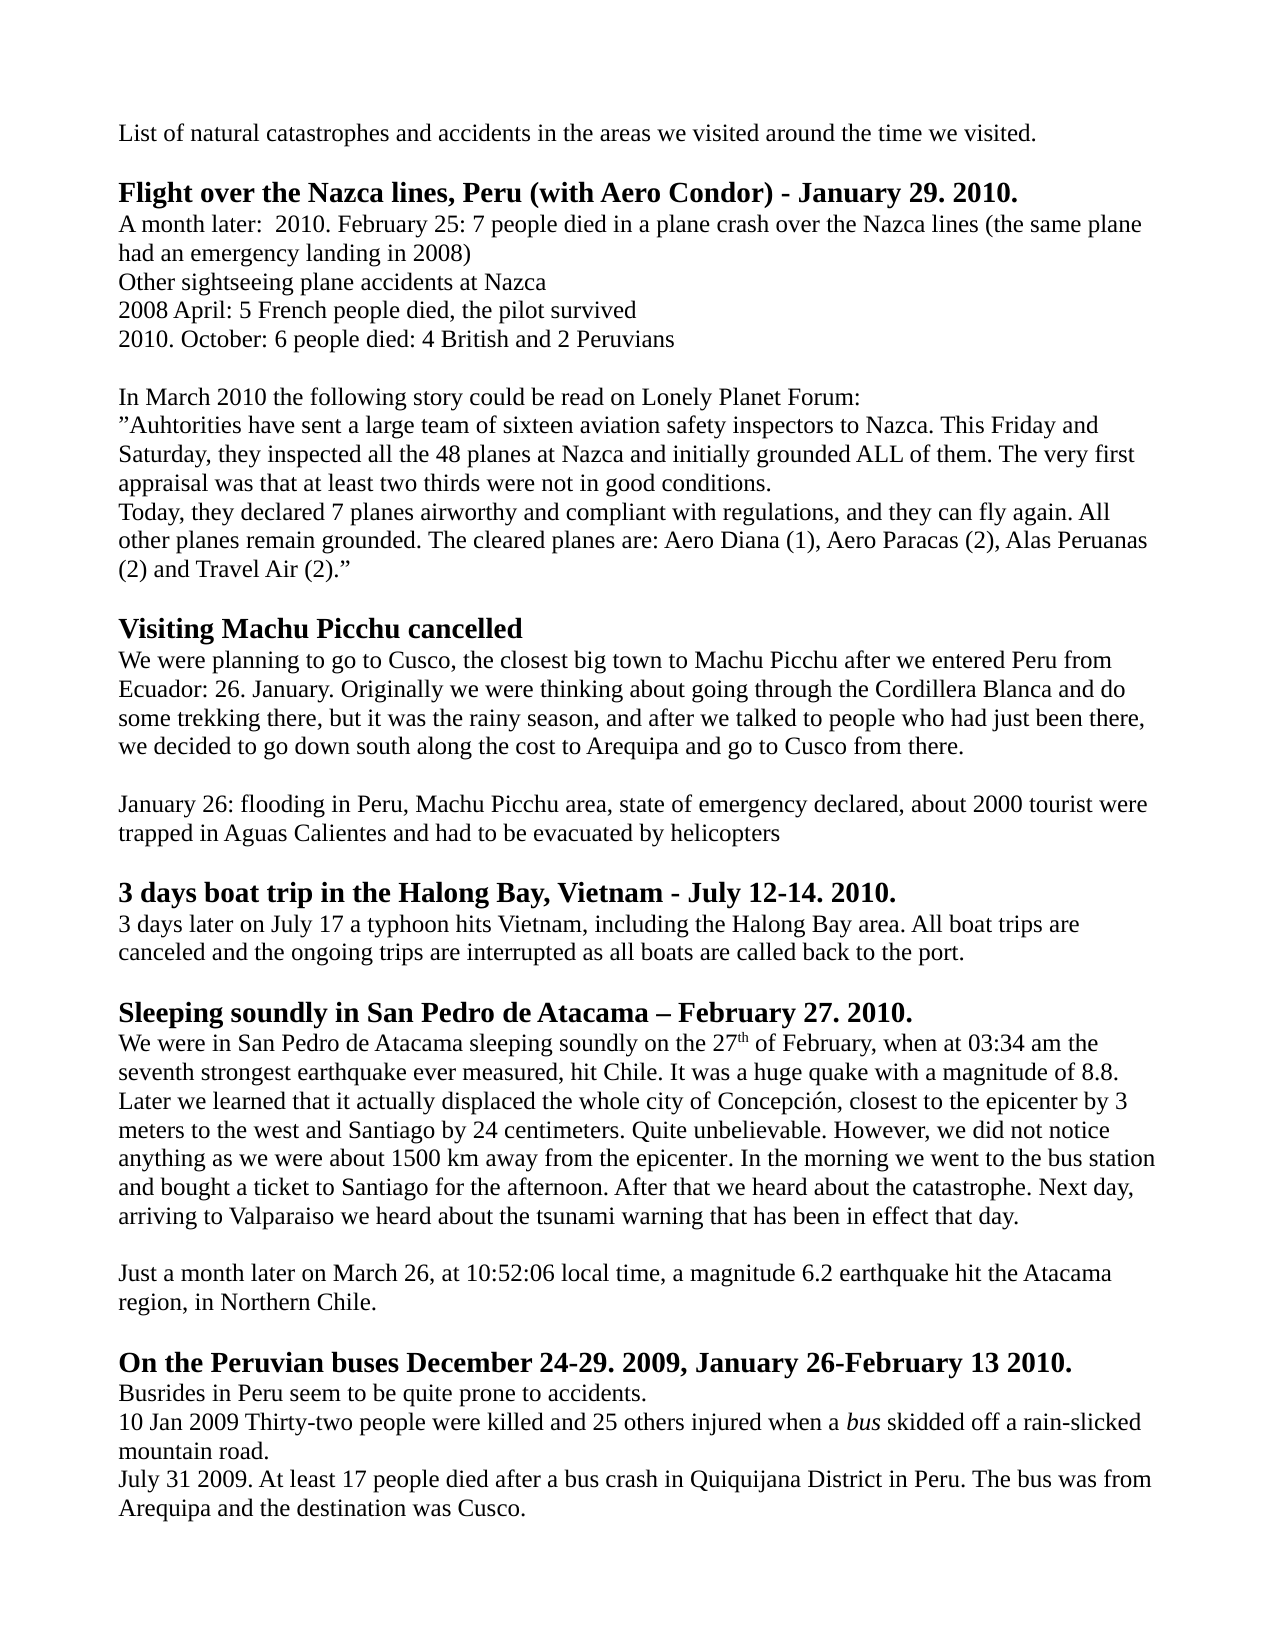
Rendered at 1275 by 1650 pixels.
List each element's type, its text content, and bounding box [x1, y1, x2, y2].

text 3 days boat trip in the Halong Bay, Vietnam - July 12-14. 2010. [118, 875, 1157, 909]
text Busrides in Peru seem to be quite prone to accidents. [118, 1378, 1157, 1407]
text On the Peruvian buses December 24-29. 2009, January 26-February 13 2010. [118, 1345, 1157, 1378]
text We were in San Pedro de Atacama sleeping soundly on the 27th of February, when at 03:34 am the seventh strongest earthquake ever measured, hit Chile. It was a huge quake with a magnitude of 8.8. Later we learned that it actually displaced the whole city of Concepción, closest to the epicenter by 3 meters to the west and Santiago by 24 centimeters. Quite unbelievable. However, we did not notice anything as we were about 1500 km away from the epicenter. In the morning we went to the bus station and bought a ticket to Santiago for the afternoon. After that we heard about the catastrophe. Next day, arriving to Valparaiso we heard about the tsunami warning that has been in effect that day. [118, 1028, 1157, 1230]
text We were planning to go to Cusco, the closest big town to Machu Picchu after we entered Peru from Ecuador: 26. January. Originally we were thinking about going through the Cordillera Blanca and do some trekking there, but it was the rainy season, and after we talked to people who had just been there, we decided to go down south along the cost to Arequipa and go to Cusco from there. [118, 645, 1157, 760]
text July 31 2009. At least 17 people died after a bus crash in Quiquijana District in Peru. The bus was from Arequipa and the destination was Cusco. [118, 1464, 1157, 1522]
text 2010. October: 6 people died: 4 British and 2 Peruvians [118, 324, 1157, 353]
text Visiting Machu Picchu cancelled [118, 612, 1157, 645]
text In March 2010 the following story could be read on Lonely Planet Forum: [118, 382, 1157, 410]
text 10 Jan 2009 Thirty-two people were killed and 25 others injured when a bus skidded off a rain-slicked mountain road. [118, 1407, 1157, 1464]
text Sleeping soundly in San Pedro de Atacama – February 27. 2010. [118, 995, 1157, 1028]
text Just a month later on March 26, at 10:52:06 local time, a magnitude 6.2 earthquake hit the Atacama region, in Northern Chile. [118, 1258, 1157, 1316]
text Other sightseeing plane accidents at Nazca [118, 267, 1157, 295]
text ”Auhtorities have sent a large team of sixteen aviation safety inspectors to Nazca. This Friday and Saturday, they inspected all the 48 planes at Nazca and initially grounded ALL of them. The very first appraisal was that at least two thirds were not in good conditions. Today, they declared 7 planes airworthy and compliant with regulations, and they can fly again. All other planes remain grounded. The cleared planes are: Aero Diana (1), Aero Paracas (2), Alas Peruanas (2) and Travel Air (2).” [118, 410, 1157, 583]
text January 26: flooding in Peru, Machu Picchu area, state of emergency declared, about 2000 tourist were trapped in Aguas Calientes and had to be evacuated by helicopters [118, 789, 1157, 846]
text Flight over the Nazca lines, Peru (with Aero Condor) - January 29. 2010. [118, 176, 1157, 209]
text A month later: 2010. February 25: 7 people died in a plane crash over the Nazca lines (the same plane had an emergency landing in 2008) [118, 209, 1157, 267]
text 3 days later on July 17 a typhoon hits Vietnam, including the Halong Bay area. All boat trips are canceled and the ongoing trips are interrupted as all boats are called back to the port. [118, 909, 1157, 966]
text List of natural catastrophes and accidents in the areas we visited around the time we visited. [118, 118, 1157, 147]
text 2008 April: 5 French people died, the pilot survived [118, 295, 1157, 324]
